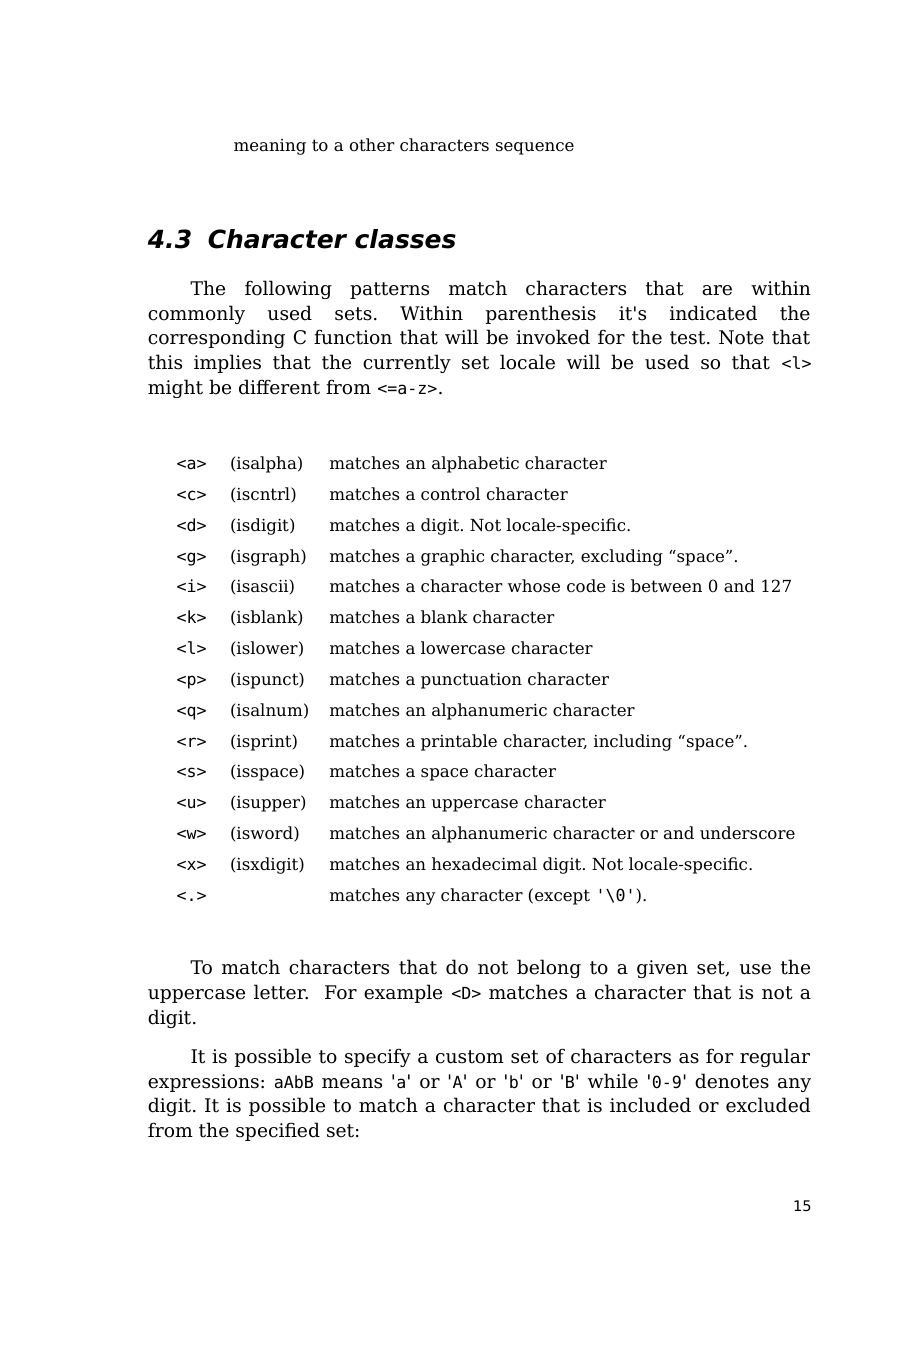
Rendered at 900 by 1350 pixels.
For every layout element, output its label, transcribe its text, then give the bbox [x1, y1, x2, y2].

table_cell (isdigit) matches a digit. Not locale-specific. [228, 510, 811, 541]
table_cell <c> [171, 479, 227, 510]
text The following patterns match characters that are within commonly used sets. Within parenthesis it's indicated the corresponding C function that will be invoked for the test. Note that this implies that the currently set locale will be used so that <l> might be different from <=a-z>. [148, 278, 811, 399]
table_cell (isascii) matches a character whose code is between 0 and 127 [228, 572, 811, 602]
table_cell (isspace) matches a space character [228, 757, 811, 787]
subtitle Character classes [148, 225, 811, 254]
table_cell <r> [171, 726, 227, 757]
table_header (isalpha) matches an alphabetic character [228, 448, 811, 479]
table_cell [171, 130, 227, 161]
table_cell <u> [171, 788, 227, 818]
table_cell <d> [171, 510, 227, 541]
table_cell (ispunct) matches a punctuation character [228, 664, 811, 695]
table_cell <x> [171, 849, 227, 880]
table_cell <.> [171, 880, 227, 911]
table_cell matches any character (except '\0'). [228, 880, 811, 911]
table_cell (isxdigit) matches an hexadecimal digit. Not locale-specific. [228, 849, 811, 880]
table_cell (isblank) matches a blank character [228, 602, 811, 633]
table_cell (iscntrl) matches a control character [228, 479, 811, 510]
table_cell <w> [171, 818, 227, 849]
table_cell <l> [171, 633, 227, 664]
table_cell <k> [171, 602, 227, 633]
table_cell <q> [171, 695, 227, 726]
table_cell (isalnum) matches an alphanumeric character [228, 695, 811, 726]
table_cell meaning to a other characters sequence [228, 130, 811, 161]
text To match characters that do not belong to a given set, use the uppercase letter. For example <D> matches a character that is not a digit. [148, 957, 811, 1028]
table_header <a> [171, 448, 227, 479]
text It is possible to specify a custom set of characters as for regular expressions: aAbB means 'a' or 'A' or 'b' or 'B' while '0-9' denotes any digit. It is possible to match a character that is included or excluded from the specified set: [148, 1046, 811, 1142]
table_cell (isword) matches an alphanumeric character or and underscore [228, 818, 811, 849]
table_cell (islower) matches a lowercase character [228, 633, 811, 664]
table_cell (isupper) matches an uppercase character [228, 788, 811, 818]
table_cell <s> [171, 757, 227, 787]
table_cell (isgraph) matches a graphic character, excluding “space”. [228, 541, 811, 572]
table_cell <p> [171, 664, 227, 695]
table_cell <i> [171, 572, 227, 602]
table_cell (isprint) matches a printable character, including “space”. [228, 726, 811, 757]
table_cell <g> [171, 541, 227, 572]
